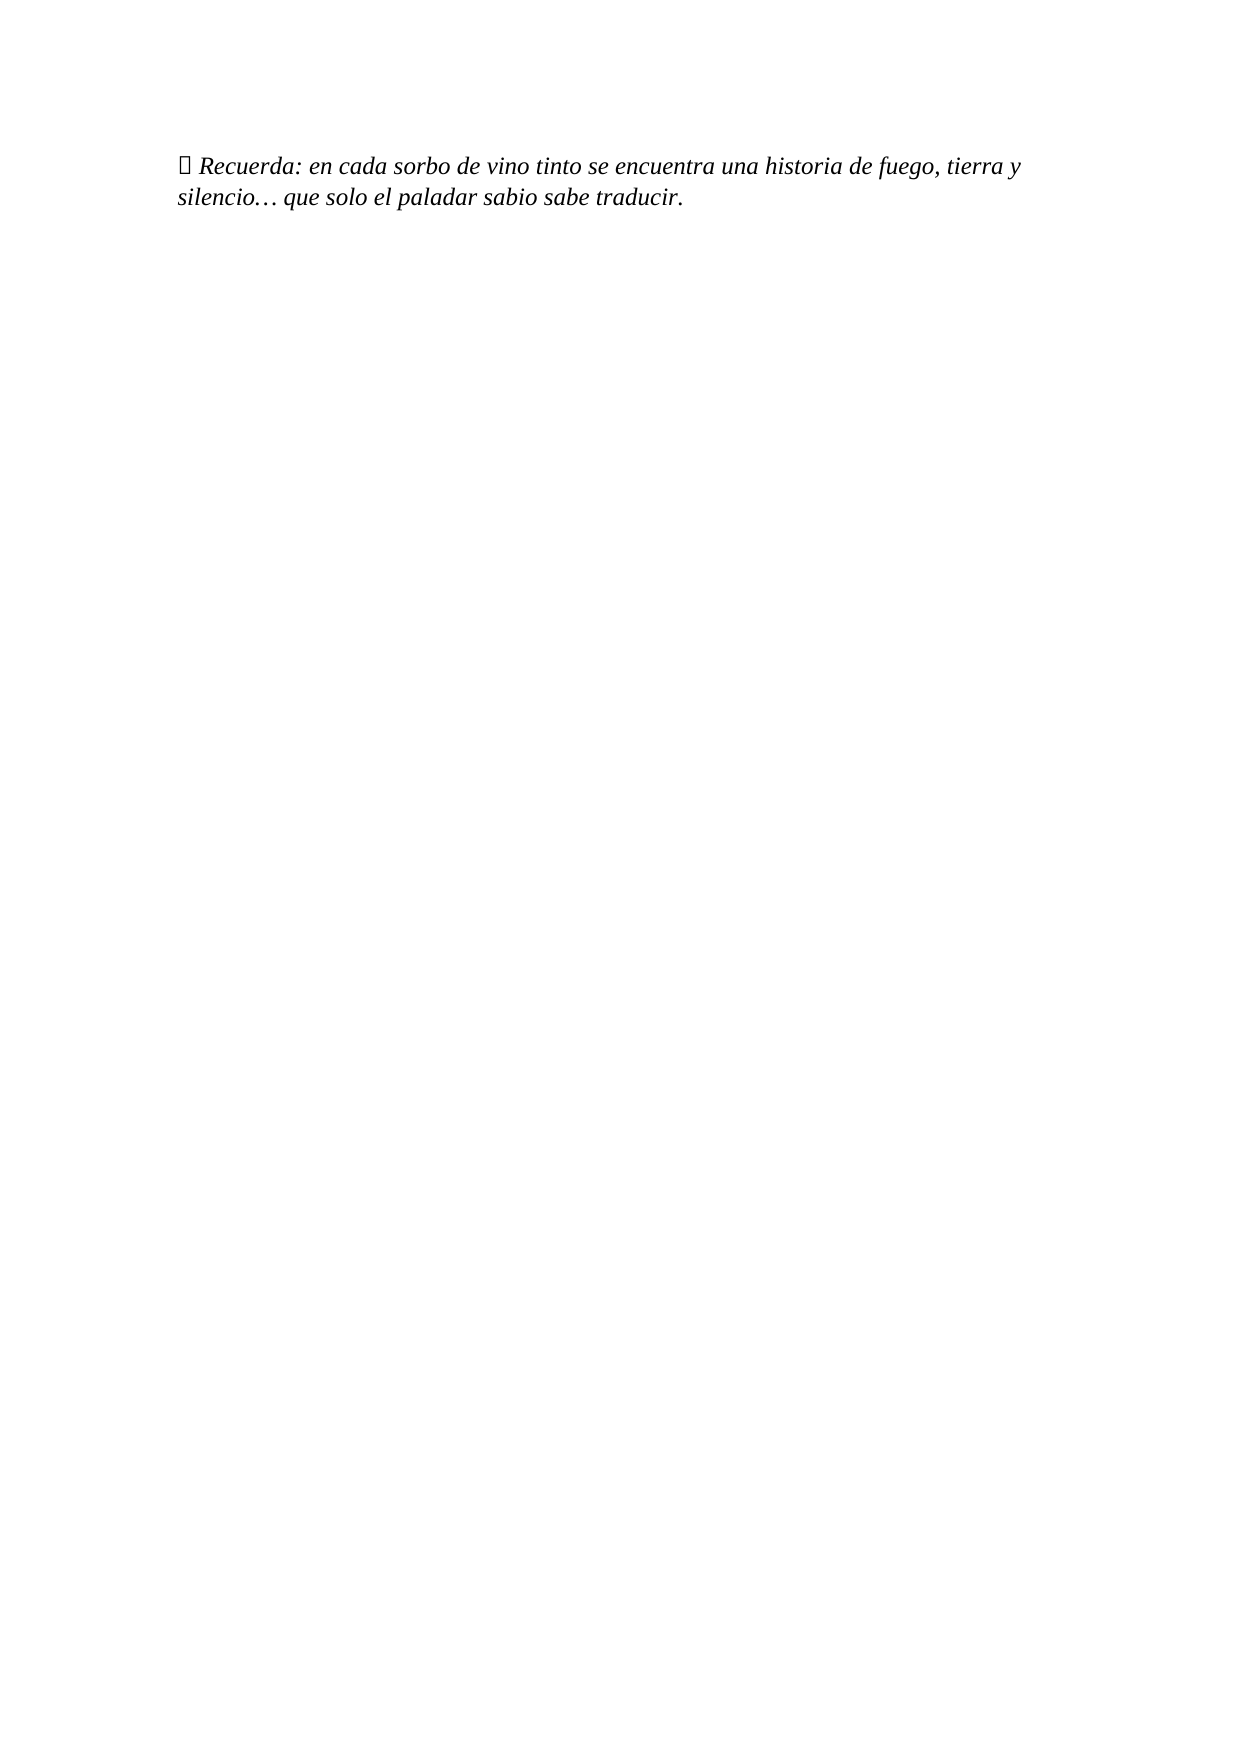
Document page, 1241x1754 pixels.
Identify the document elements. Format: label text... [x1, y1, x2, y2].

text 🍇 Recuerda: en cada sorbo de vino tinto se encuentra una historia de fuego, tierra y silencio… que solo el paladar sabio sabe traducir. [177, 148, 1063, 210]
